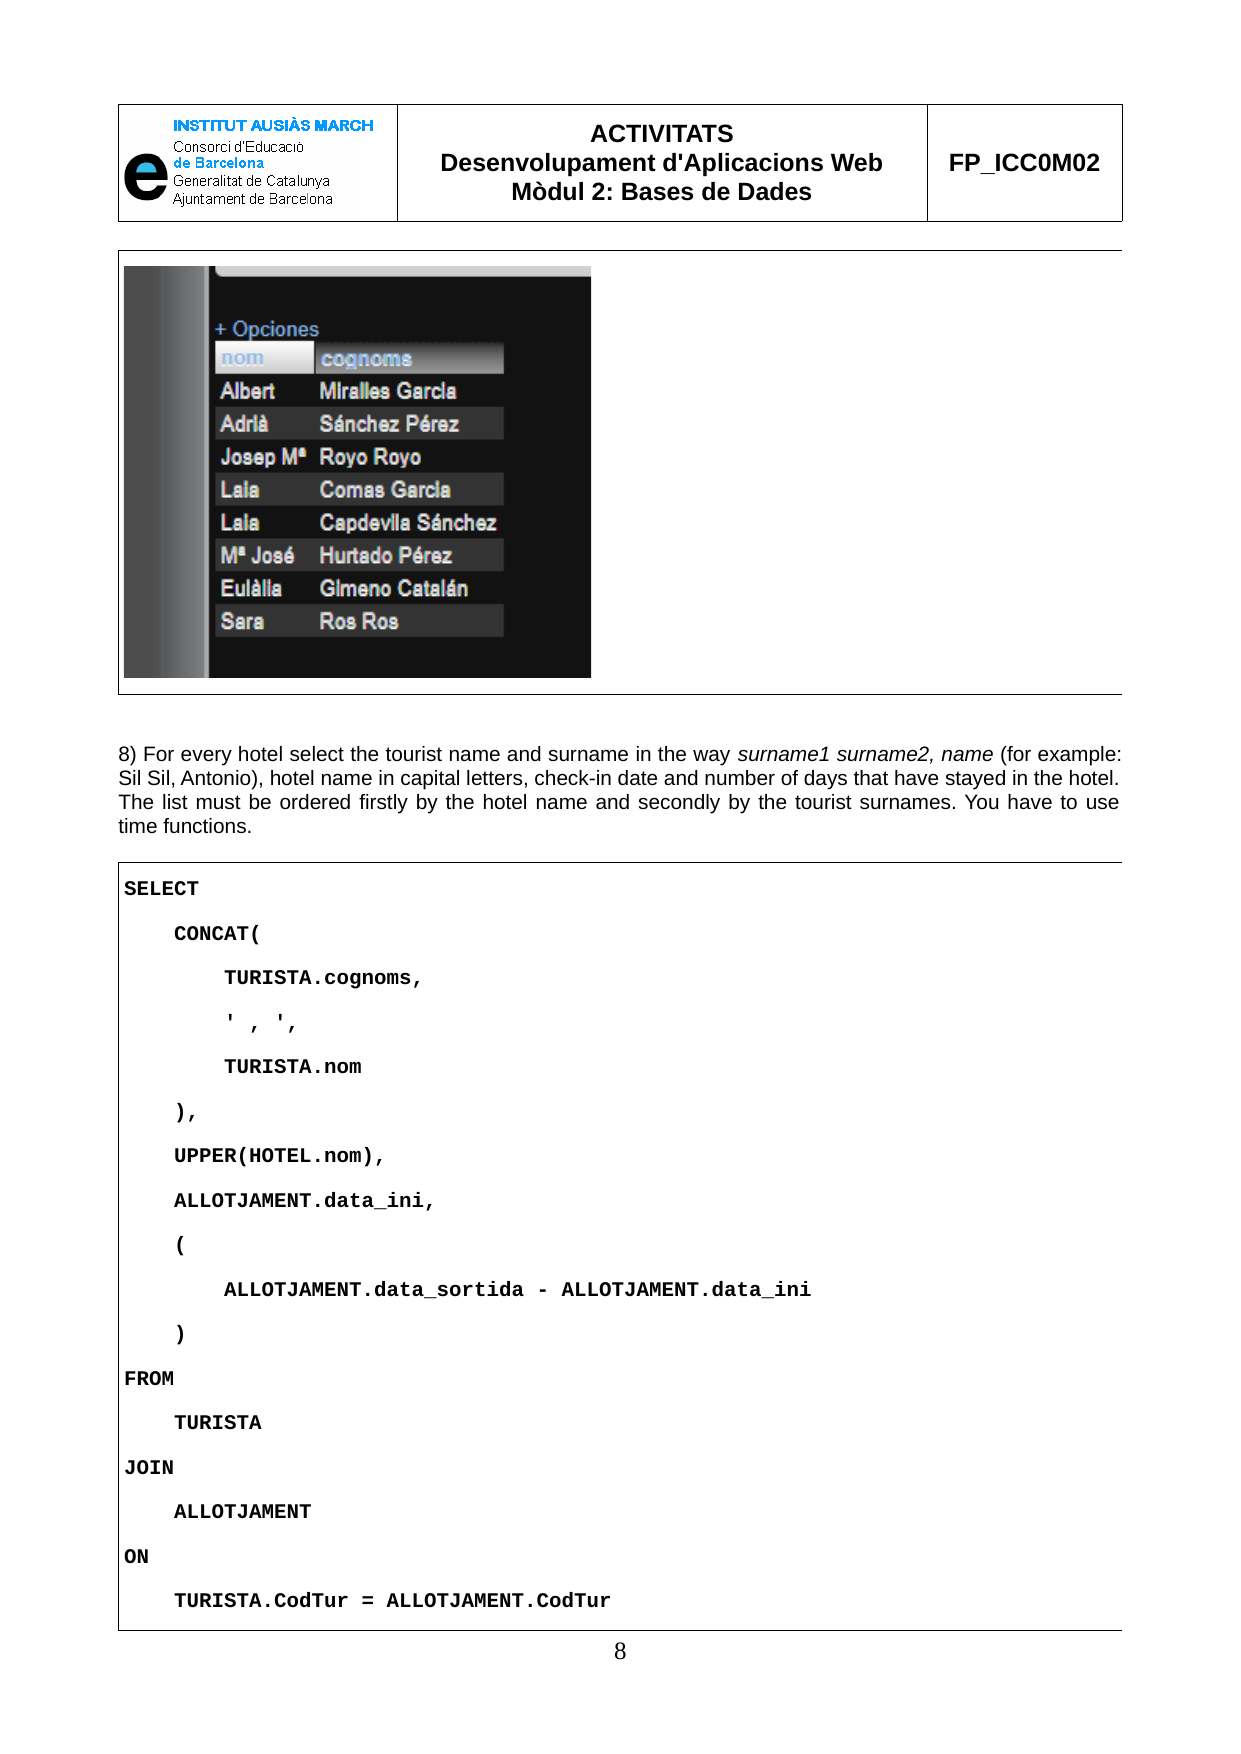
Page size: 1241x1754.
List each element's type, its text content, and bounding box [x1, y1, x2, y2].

text 8) For every hotel select the tourist name and surname in the way surname1 surname2, name (for example: Sil Sil, Antonio), hotel name in capital letters, check-in date and number of days that have stayed in the hotel. The list must be ordered firstly by the hotel name and secondly by the tourist surnames. You have to use time functions. [118, 742, 1122, 838]
table_header SELECT CONCAT( TURISTA.cognoms, ' , ', TURISTA.nom ), UPPER(HOTEL.nom), ALLOTJAMENT.data_ini, ( ALLOTJAMENT.data_sortida - ALLOTJAMENT.data_ini ) FROM TURISTA JOIN ALLOTJAMENT ON TURISTA.CodTur = ALLOTJAMENT.CodTur [119, 863, 1122, 1630]
table_header [119, 251, 1122, 693]
